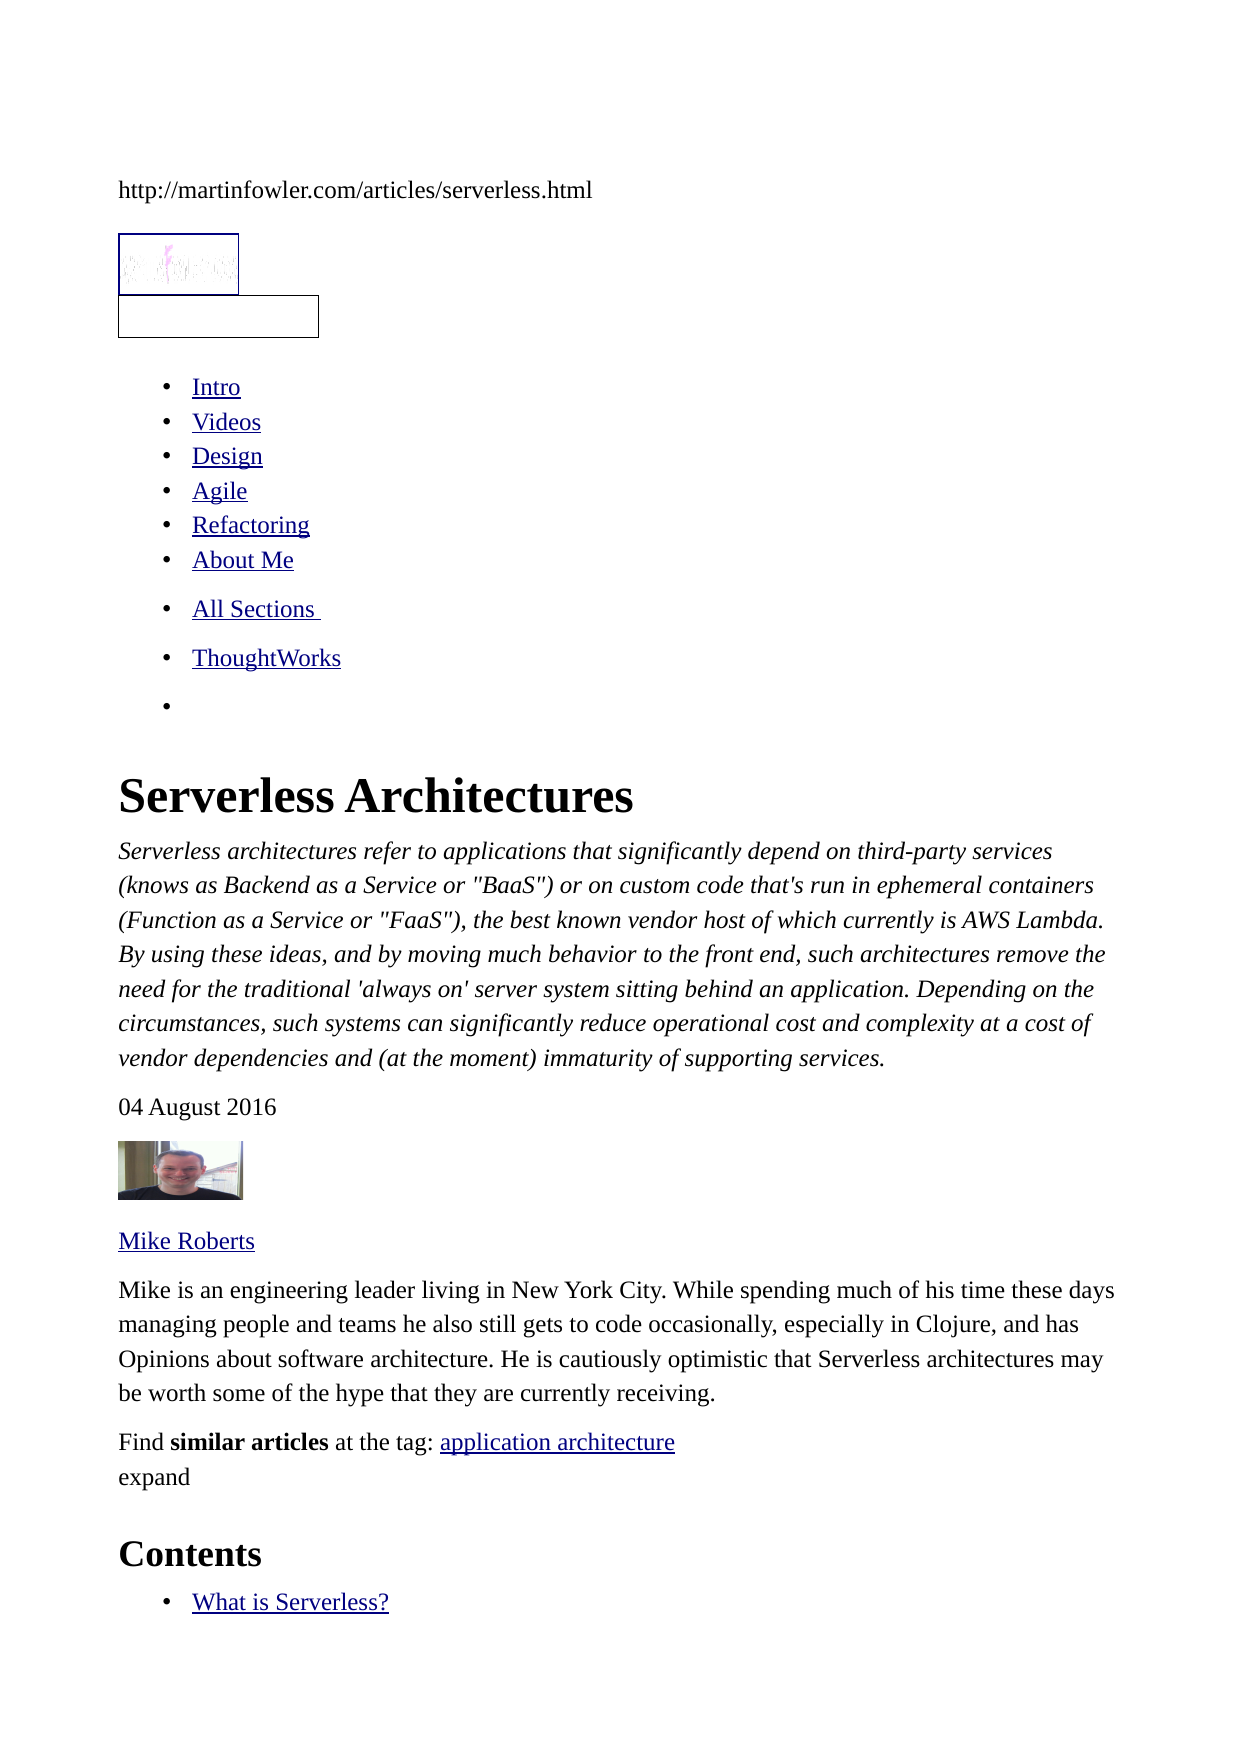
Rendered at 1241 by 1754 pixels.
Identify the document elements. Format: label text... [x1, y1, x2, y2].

list ThoughtWorks [162, 643, 1122, 672]
list Videos [162, 407, 1122, 436]
subtitle Serverless Architectures [118, 766, 1122, 823]
list Intro [162, 372, 1122, 401]
text Serverless architectures refer to applications that significantly depend on third-party services (knows as Backend as a Service or "BaaS") or on custom code that's run in ephemeral containers (Function as a Service or "FaaS"), the best known vendor host of which currently is AWS Lambda. By using these ideas, and by moving much behavior to the front end, such architectures remove the need for the traditional 'always on' server system sitting behind an application. Depending on the circumstances, such systems can significantly reduce operational cost and complexity at a cost of vendor dependencies and (at the moment) immaturity of supporting services. [118, 836, 1122, 1072]
text Mike is an engineering leader living in New York City. While spending much of his time these days managing people and teams he also still gets to code occasionally, especially in Clojure, and has Opinions about software architecture. He is cautiously optimistic that Serverless architectures may be worth some of the hype that they are currently receiving. [118, 1275, 1122, 1407]
picture [118, 1141, 244, 1200]
text http://martinfowler.com/articles/serverless.html [118, 176, 1122, 204]
list What is Serverless? [162, 1587, 1122, 1616]
picture [120, 235, 238, 294]
list All Sections [162, 594, 1122, 623]
subtitle Contents [118, 1532, 1122, 1575]
text 04 August 2016 [118, 1092, 1122, 1121]
text Mike Roberts [118, 1226, 1122, 1254]
text expand [118, 1462, 1122, 1491]
list About Me [162, 545, 1122, 573]
list Agile [162, 476, 1122, 504]
list Design [162, 441, 1122, 470]
text Find similar articles at the tag: application architecture [118, 1427, 1122, 1456]
list Refactoring [162, 510, 1122, 539]
